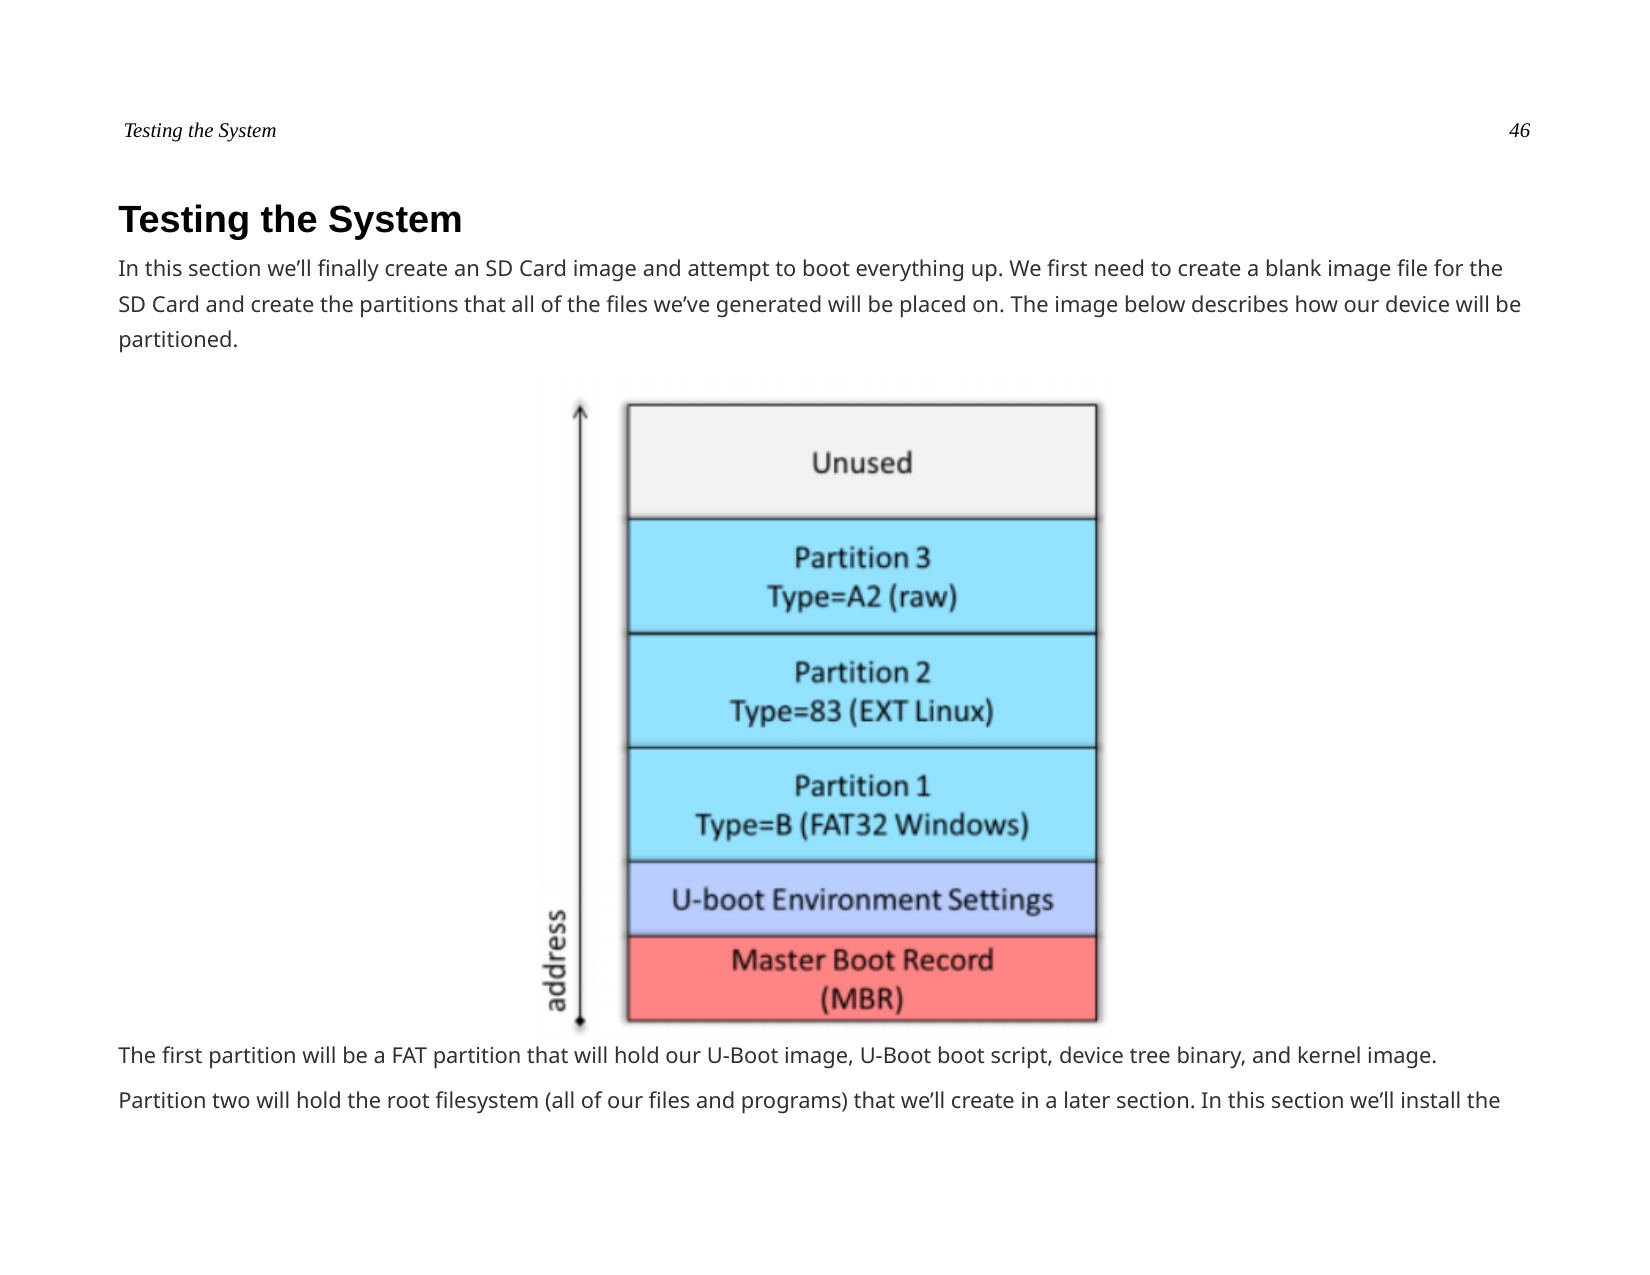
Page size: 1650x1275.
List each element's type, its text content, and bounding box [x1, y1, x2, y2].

text In this section we’ll finally create an SD Card image and attempt to boot everything up. We first need to create a blank image file for the SD Card and create the partitions that all of the files we’ve generated will be placed on. The image below describes how our device will be partitioned. [118, 253, 1532, 354]
picture [537, 374, 1113, 1041]
subtitle Testing the System [118, 197, 1532, 240]
text The first partition will be a FAT partition that will hold our U-Boot image, U-Boot boot script, device tree binary, and kernel image. Partition two will hold the root filesystem (all of our files and programs) that we’ll create in a later section. In this section we’ll install the [118, 1040, 1532, 1115]
